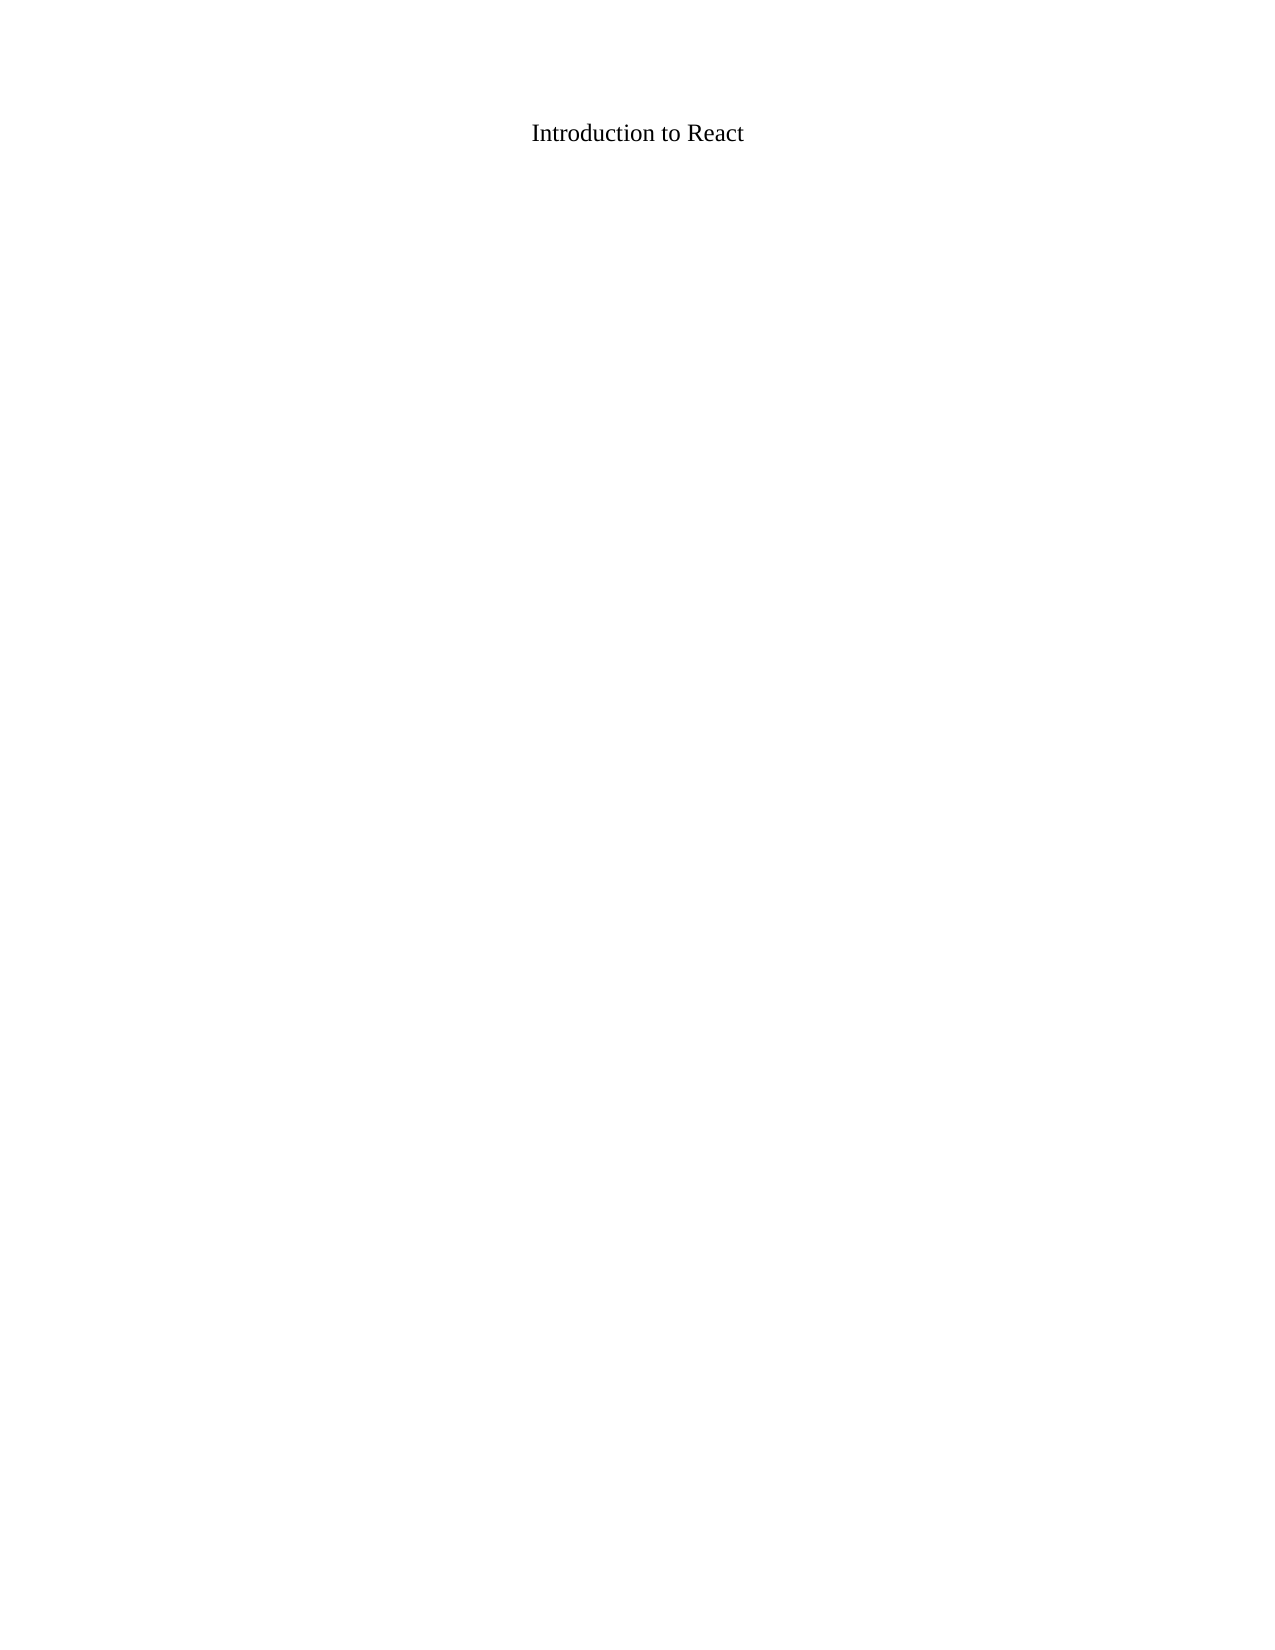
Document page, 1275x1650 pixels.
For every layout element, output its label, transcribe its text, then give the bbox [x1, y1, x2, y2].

text Introduction to React [118, 118, 1157, 147]
